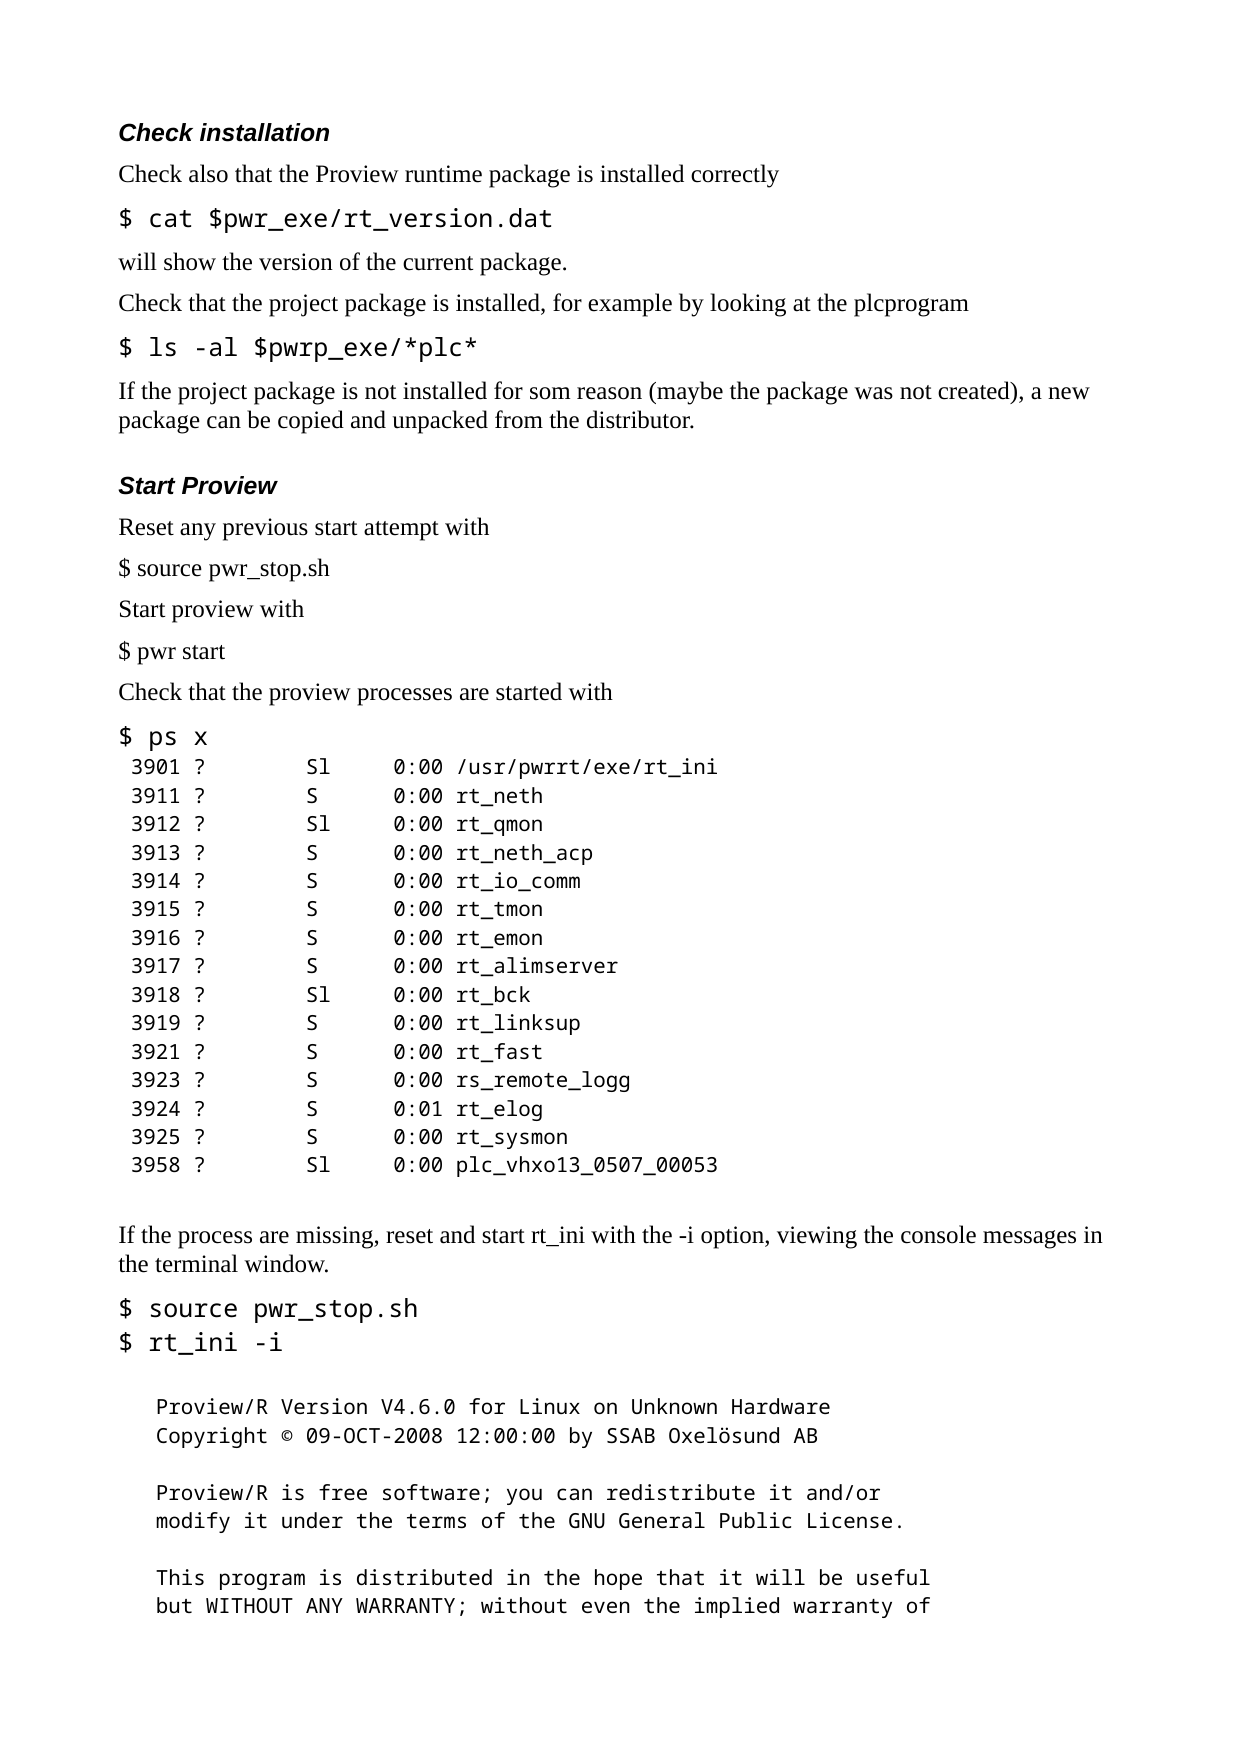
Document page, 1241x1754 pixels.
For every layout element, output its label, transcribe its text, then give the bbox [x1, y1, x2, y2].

text $ ps x [118, 718, 1122, 752]
text Check that the proview processes are started with [118, 677, 1122, 706]
text 3923 ? S 0:00 rs_remote_logg [118, 1065, 1122, 1094]
text Check also that the Proview runtime package is installed correctly [118, 159, 1122, 188]
text $ cat $pwr_exe/rt_version.dat [118, 200, 1122, 234]
subtitle Check installation [118, 118, 1122, 147]
text 3918 ? Sl 0:00 rt_bck [118, 980, 1122, 1008]
text $ pwr start [118, 636, 1122, 664]
text This program is distributed in the hope that it will be useful [118, 1563, 1122, 1591]
text 3924 ? S 0:01 rt_elog [118, 1094, 1122, 1122]
text 3911 ? S 0:00 rt_neth [118, 781, 1122, 809]
text Check that the project package is installed, for example by looking at the plcprogram [118, 288, 1122, 317]
text If the process are missing, reset and start rt_ini with the -i option, viewing the console messages in the terminal window. [118, 1220, 1122, 1278]
text 3913 ? S 0:00 rt_neth_acp [118, 838, 1122, 866]
text 3917 ? S 0:00 rt_alimserver [118, 951, 1122, 980]
text 3919 ? S 0:00 rt_linksup [118, 1008, 1122, 1037]
text 3914 ? S 0:00 rt_io_comm [118, 866, 1122, 894]
text 3916 ? S 0:00 rt_emon [118, 923, 1122, 951]
text Start proview with [118, 594, 1122, 623]
subtitle Start Proview [118, 471, 1122, 499]
text 3921 ? S 0:00 rt_fast [118, 1037, 1122, 1065]
text 3915 ? S 0:00 rt_tmon [118, 894, 1122, 923]
text 3901 ? Sl 0:00 /usr/pwrrt/exe/rt_ini [118, 752, 1122, 781]
text 3958 ? Sl 0:00 plc_vhxo13_0507_00053 [118, 1151, 1122, 1179]
text modify it under the terms of the GNU General Public License. [118, 1506, 1122, 1534]
text Copyright © 09-OCT-2008 12:00:00 by SSAB Oxelösund AB [118, 1421, 1122, 1449]
text Reset any previous start attempt with [118, 512, 1122, 541]
text will show the version of the current package. [118, 247, 1122, 276]
text $ rt_ini -i [118, 1324, 1122, 1358]
text but WITHOUT ANY WARRANTY; without even the implied warranty of [118, 1591, 1122, 1620]
text $ ls -al $pwrp_exe/*plc* [118, 329, 1122, 363]
text Proview/R is free software; you can redistribute it and/or [118, 1478, 1122, 1506]
text If the project package is not installed for som reason (maybe the package was not created), a new package can be copied and unpacked from the distributor. [118, 376, 1122, 433]
text 3925 ? S 0:00 rt_sysmon [118, 1122, 1122, 1151]
text 3912 ? Sl 0:00 rt_qmon [118, 809, 1122, 838]
text Proview/R Version V4.6.0 for Linux on Unknown Hardware [118, 1392, 1122, 1421]
text $ source pwr_stop.sh [118, 1290, 1122, 1324]
text $ source pwr_stop.sh [118, 553, 1122, 582]
